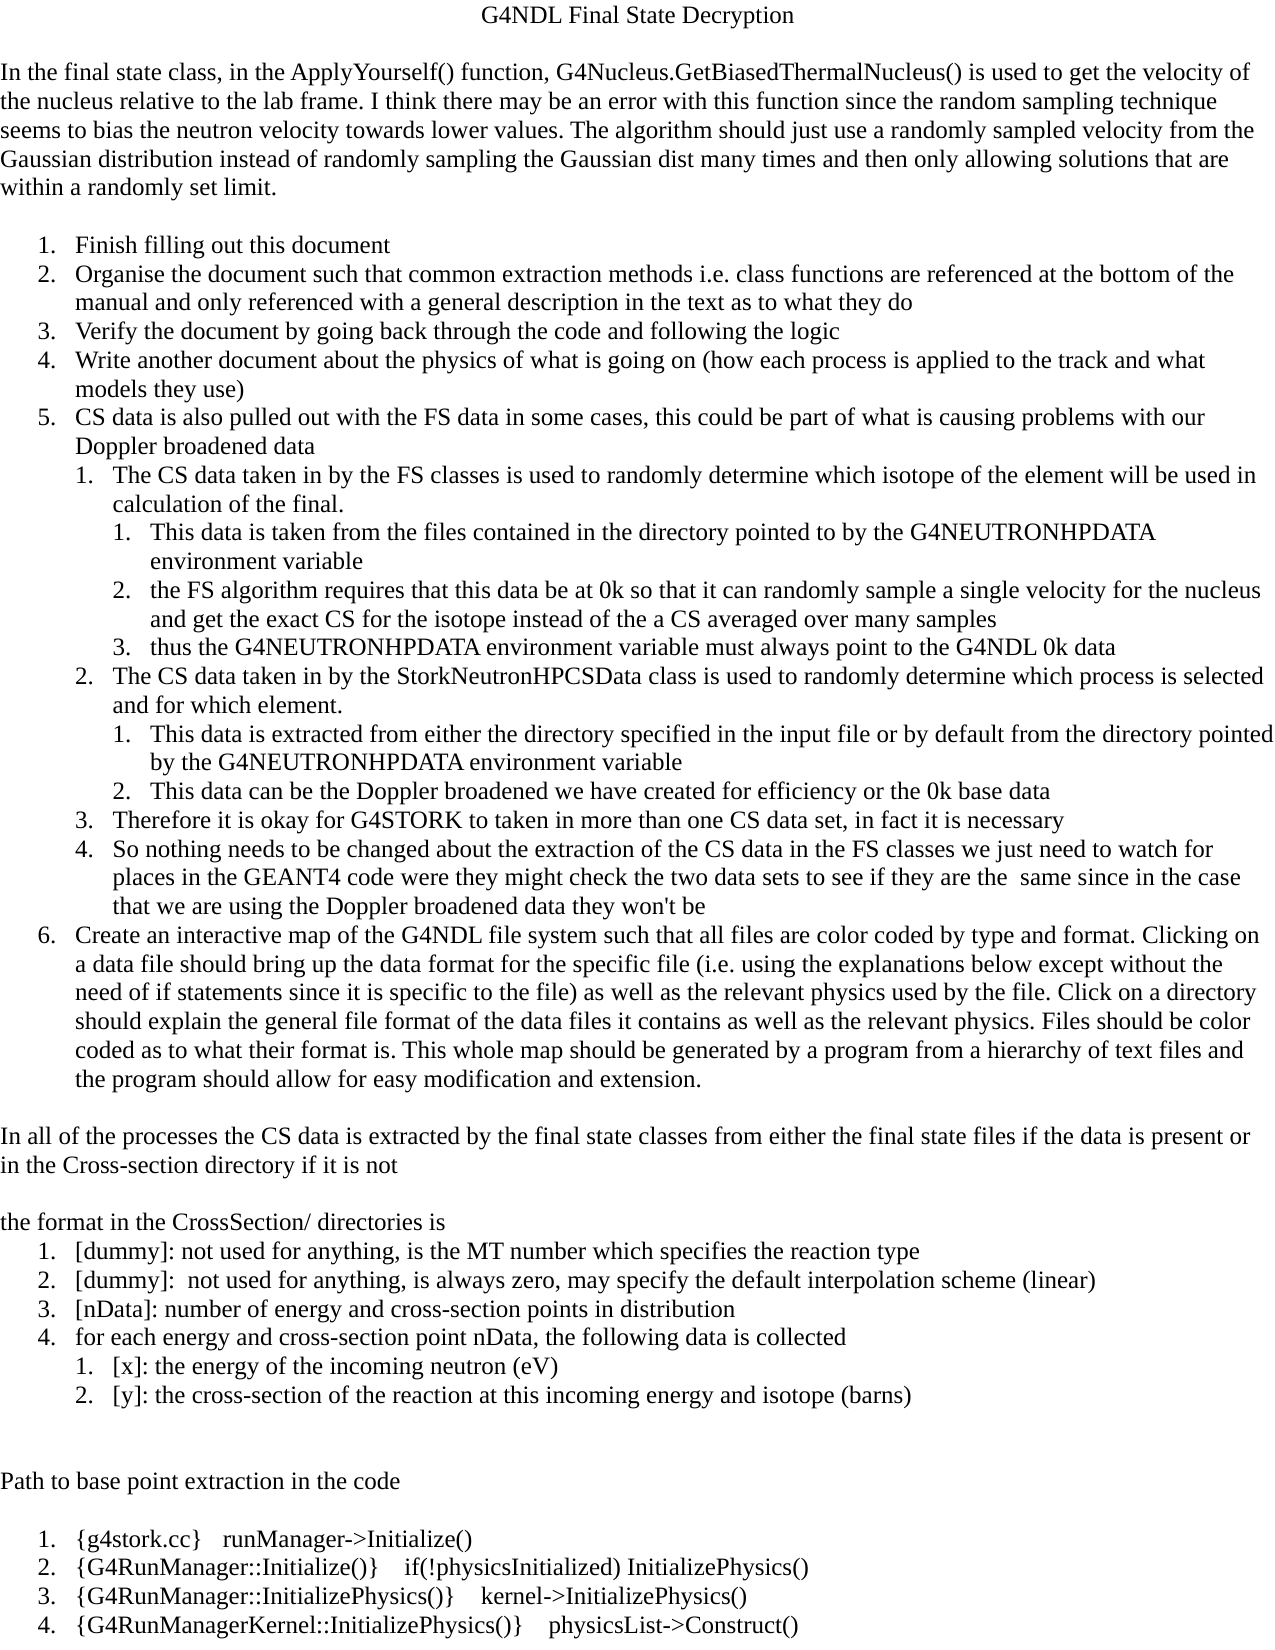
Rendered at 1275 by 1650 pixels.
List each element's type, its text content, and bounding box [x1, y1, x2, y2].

list thus the G4NEUTRONHPDATA environment variable must always point to the G4NDL 0k data [112, 632, 1275, 661]
list the FS algorithm requires that this data be at 0k so that it can randomly sample a single velocity for the nucleus and get the exact CS for the isotope instead of the a CS averaged over many samples [112, 575, 1275, 632]
list Organise the document such that common extraction methods i.e. class functions are referenced at the bottom of the manual and only referenced with a general description in the text as to what they do [37, 259, 1275, 316]
list {G4RunManager::InitializePhysics()} kernel->InitializePhysics() [37, 1581, 1275, 1610]
text Path to base point extraction in the code [0, 1466, 1275, 1495]
list Write another document about the physics of what is going on (how each process is applied to the track and what models they use) [37, 345, 1275, 402]
list Create an interactive map of the G4NDL file system such that all files are color coded by type and format. Clicking on a data file should bring up the data format for the specific file (i.e. using the explanations below except without the need of if statements since it is specific to the file) as well as the relevant physics used by the file. Click on a directory should explain the general file format of the data files it contains as well as the relevant physics. Files should be color coded as to what their format is. This whole map should be generated by a program from a hierarchy of text files and the program should allow for easy modification and extension. [37, 920, 1275, 1092]
list So nothing needs to be changed about the extraction of the CS data in the FS classes we just need to watch for places in the GEANT4 code were they might check the two data sets to see if they are the same since in the case that we are using the Doppler broadened data they won't be [75, 834, 1275, 920]
list Therefore it is okay for G4STORK to taken in more than one CS data set, in fact it is necessary [75, 805, 1275, 834]
text In all of the processes the CS data is extracted by the final state classes from either the final state files if the data is present or in the Cross-section directory if it is not [0, 1121, 1275, 1179]
list [y]: the cross-section of the reaction at this incoming energy and isotope (barns) [75, 1380, 1275, 1409]
list Finish filling out this document [37, 230, 1275, 259]
list Verify the document by going back through the code and following the logic [37, 316, 1275, 345]
list [nData]: number of energy and cross-section points in distribution [37, 1294, 1275, 1322]
text the format in the CrossSection/ directories is [0, 1207, 1275, 1236]
list The CS data taken in by the FS classes is used to randomly determine which isotope of the element will be used in calculation of the final. [75, 460, 1275, 517]
list The CS data taken in by the StorkNeutronHPCSData class is used to randomly determine which process is selected and for which element. [75, 661, 1275, 719]
list [dummy]: not used for anything, is the MT number which specifies the reaction type [37, 1236, 1275, 1265]
list CS data is also pulled out with the FS data in some cases, this could be part of what is causing problems with our Doppler broadened data [37, 402, 1275, 460]
list This data is extracted from either the directory specified in the input file or by default from the directory pointed by the G4NEUTRONHPDATA environment variable [112, 719, 1275, 776]
text In the final state class, in the ApplyYourself() function, G4Nucleus.GetBiasedThermalNucleus() is used to get the velocity of the nucleus relative to the lab frame. I think there may be an error with this function since the random sampling technique seems to bias the neutron velocity towards lower values. The algorithm should just use a randomly sampled velocity from the Gaussian distribution instead of randomly sampling the Gaussian dist many times and then only allowing solutions that are within a randomly set limit. [0, 57, 1275, 201]
text G4NDL Final State Decryption [0, 0, 1275, 29]
list [x]: the energy of the incoming neutron (eV) [75, 1351, 1275, 1380]
list [dummy]: not used for anything, is always zero, may specify the default interpolation scheme (linear) [37, 1265, 1275, 1294]
list {g4stork.cc} runManager->Initialize() [37, 1524, 1275, 1552]
list This data is taken from the files contained in the directory pointed to by the G4NEUTRONHPDATA environment variable [112, 517, 1275, 575]
list {G4RunManagerKernel::InitializePhysics()} physicsList->Construct() [37, 1610, 1275, 1639]
list This data can be the Doppler broadened we have created for efficiency or the 0k base data [112, 776, 1275, 805]
list for each energy and cross-section point nData, the following data is collected [37, 1322, 1275, 1351]
list {G4RunManager::Initialize()} if(!physicsInitialized) InitializePhysics() [37, 1552, 1275, 1581]
